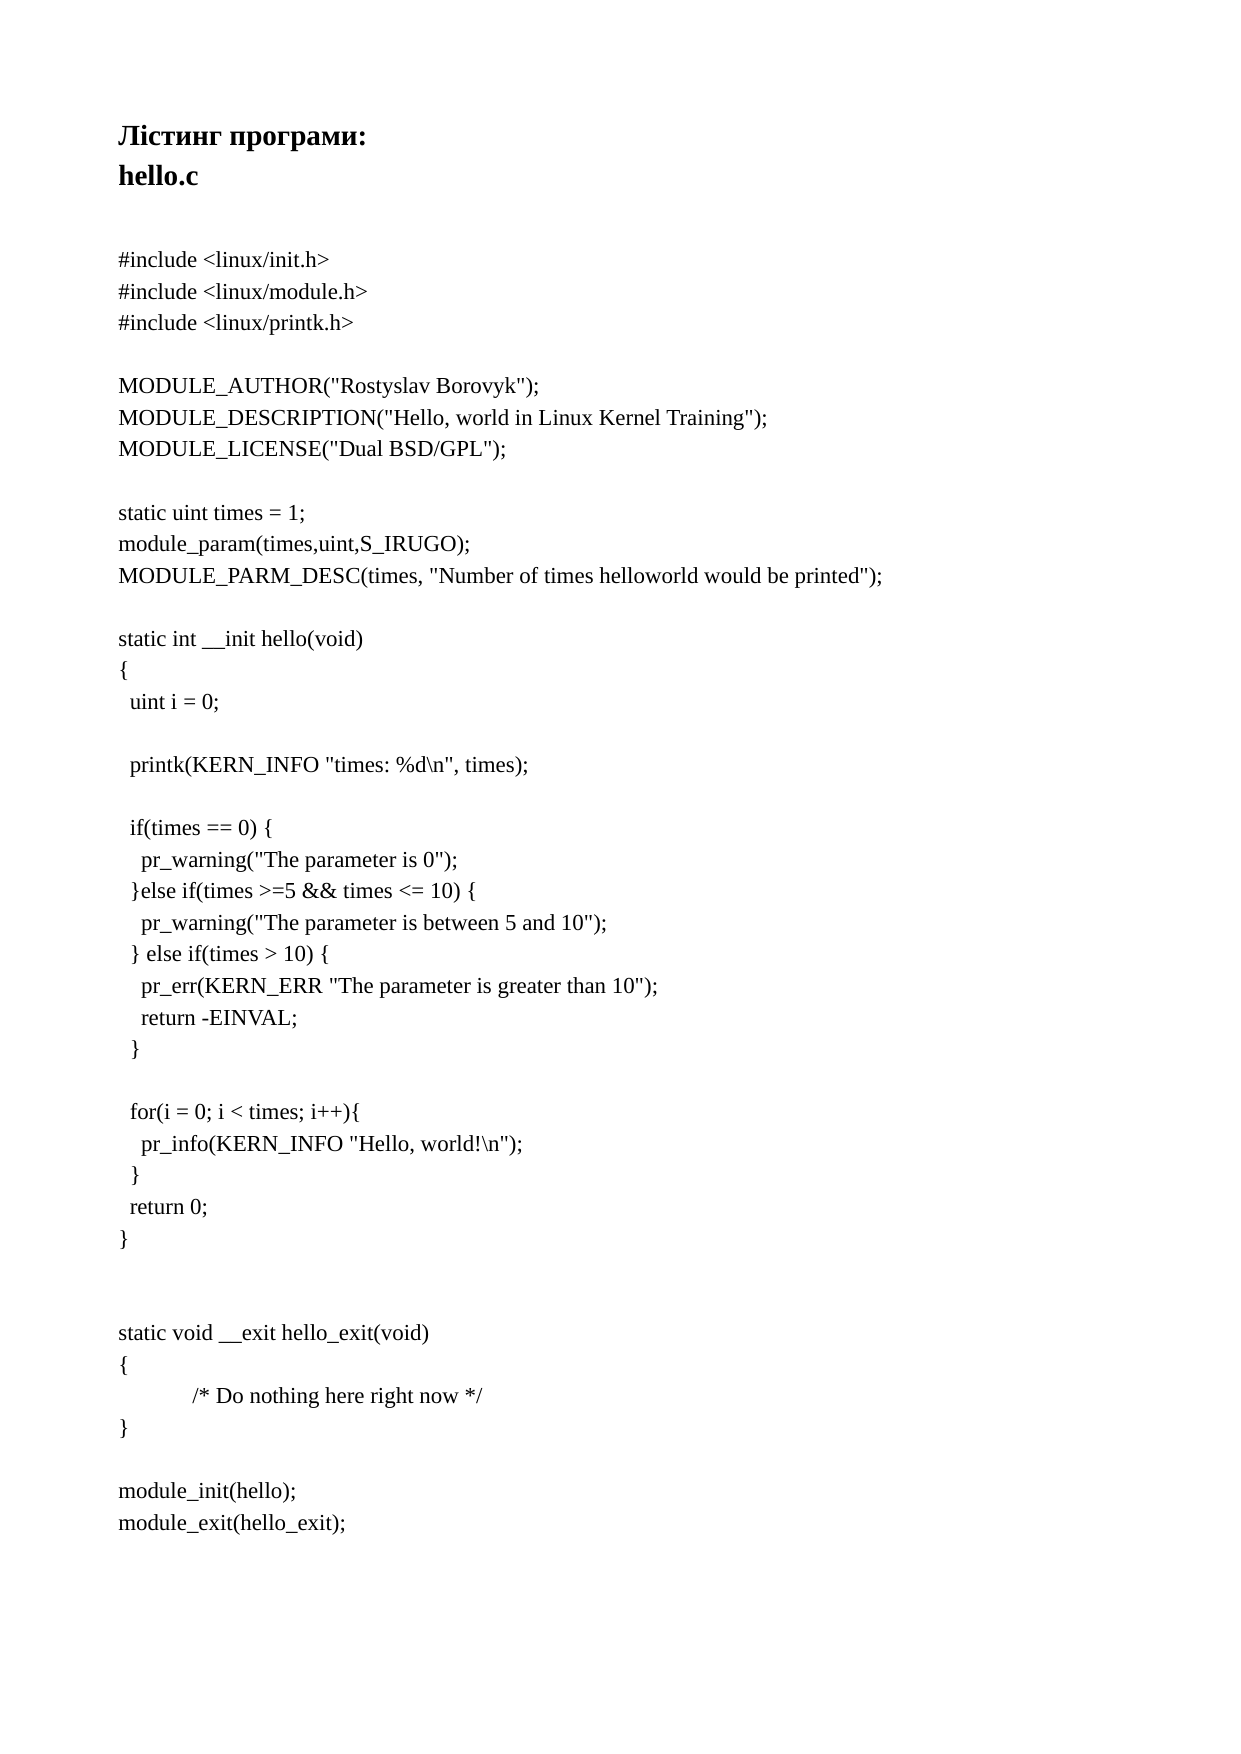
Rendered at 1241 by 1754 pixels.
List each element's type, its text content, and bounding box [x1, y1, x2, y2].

text } else if(times > 10) { [118, 941, 1122, 967]
text printk(KERN_INFO "times: %d\n", times); [118, 751, 1122, 777]
text #include <linux/init.h> [118, 246, 1122, 272]
text uint i = 0; [118, 688, 1122, 714]
text hello.c [118, 158, 1122, 192]
text Лістинг програми: [118, 118, 1122, 152]
text pr_warning("The parameter is between 5 and 10"); [118, 909, 1122, 935]
text pr_info(KERN_INFO "Hello, world!\n"); [118, 1130, 1122, 1156]
text static int __init hello(void) [118, 625, 1122, 651]
text } [118, 1414, 1122, 1440]
text MODULE_LICENSE("Dual BSD/GPL"); [118, 436, 1122, 462]
text } [118, 1224, 1122, 1251]
text static uint times = 1; [118, 499, 1122, 525]
text pr_err(KERN_ERR "The parameter is greater than 10"); [118, 972, 1122, 998]
text /* Do nothing here right now */ [118, 1382, 1122, 1409]
text } [118, 1161, 1122, 1188]
text module_param(times,uint,S_IRUGO); [118, 530, 1122, 557]
text }else if(times >=5 && times <= 10) { [118, 877, 1122, 904]
text #include <linux/module.h> [118, 278, 1122, 304]
text MODULE_PARM_DESC(times, "Number of times helloworld would be printed"); [118, 562, 1122, 588]
text return -EINVAL; [118, 1004, 1122, 1030]
text MODULE_AUTHOR("Rostyslav Borovyk"); [118, 372, 1122, 399]
text pr_warning("The parameter is 0"); [118, 846, 1122, 872]
text module_exit(hello_exit); [118, 1509, 1122, 1535]
text if(times == 0) { [118, 814, 1122, 841]
text for(i = 0; i < times; i++){ [118, 1098, 1122, 1125]
text #include <linux/printk.h> [118, 309, 1122, 336]
text } [118, 1035, 1122, 1062]
text { [118, 1351, 1122, 1377]
text static void __exit hello_exit(void) [118, 1319, 1122, 1346]
text { [118, 656, 1122, 683]
text module_init(hello); [118, 1477, 1122, 1503]
text return 0; [118, 1193, 1122, 1219]
text MODULE_DESCRIPTION("Hello, world in Linux Kernel Training"); [118, 404, 1122, 430]
